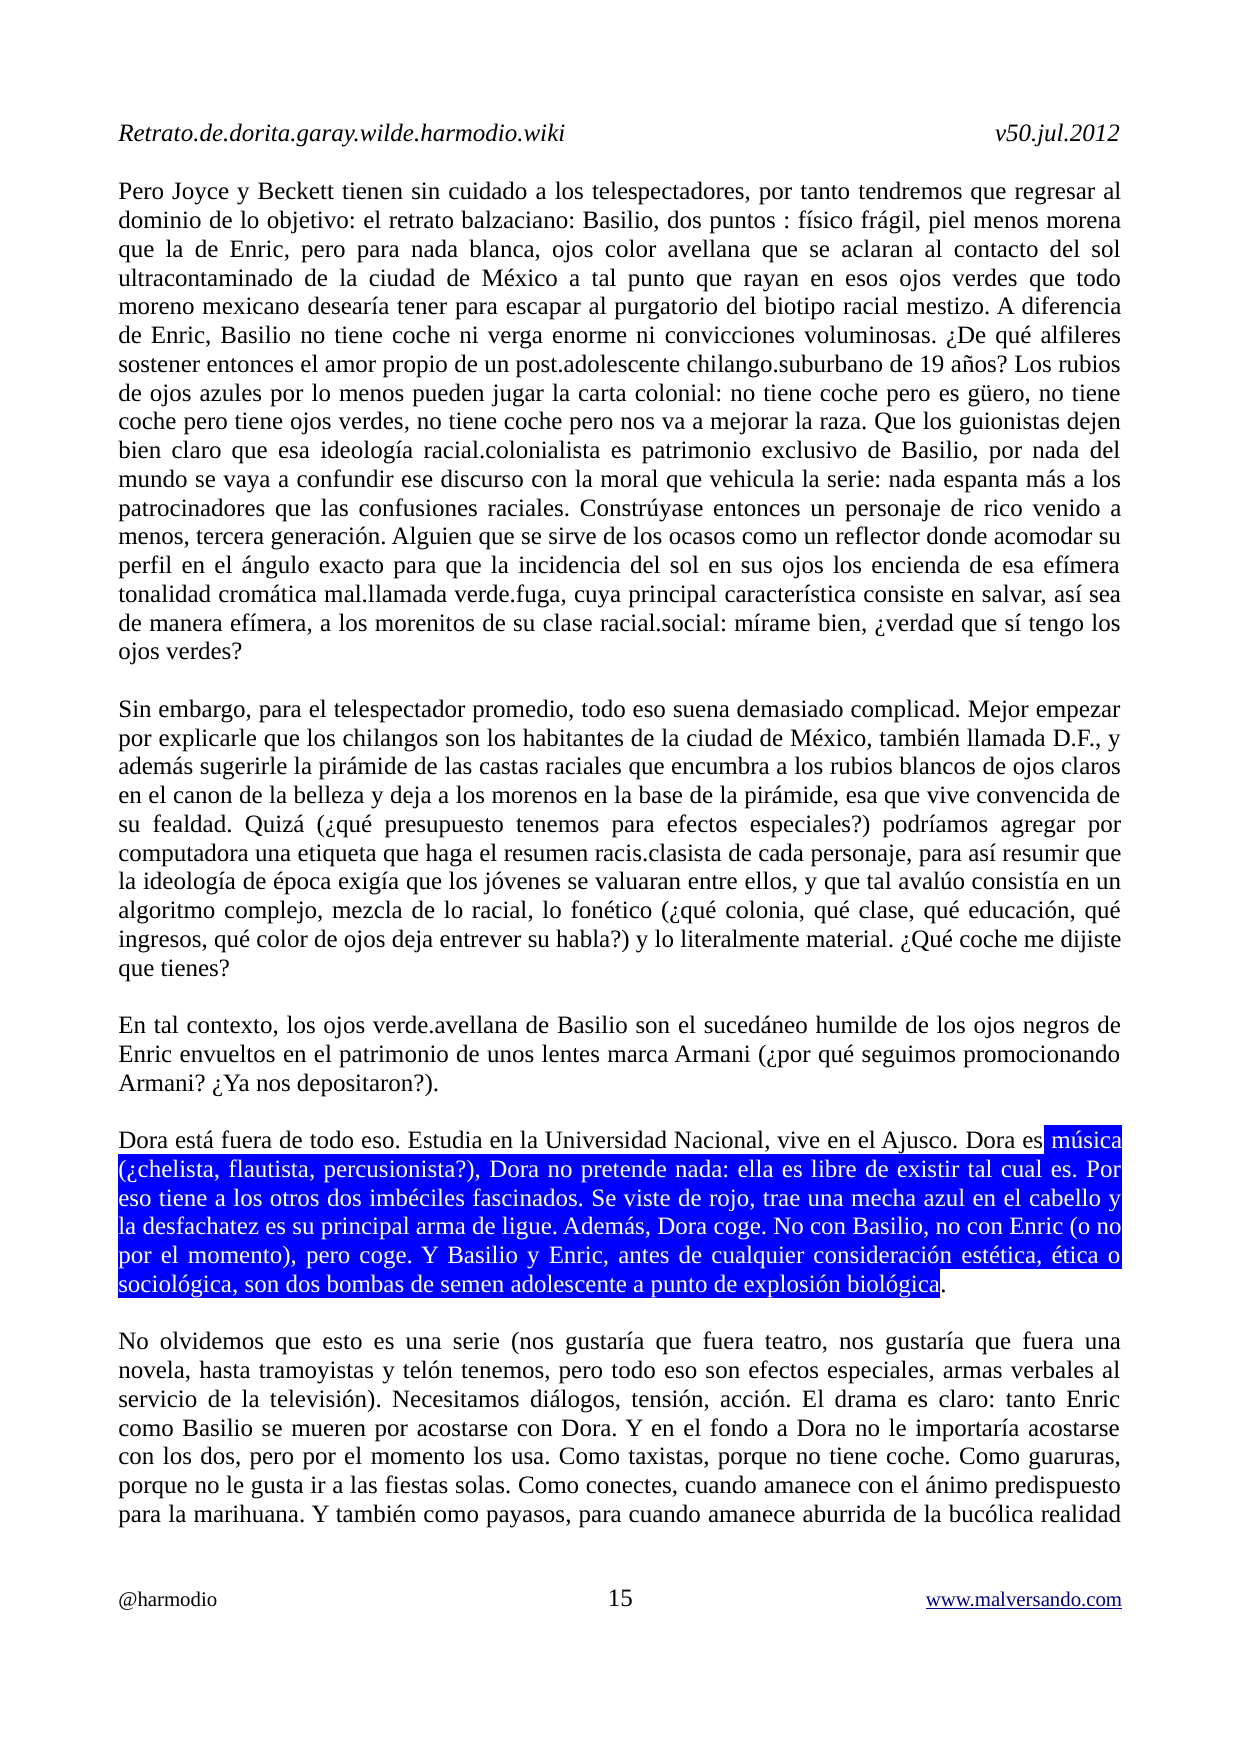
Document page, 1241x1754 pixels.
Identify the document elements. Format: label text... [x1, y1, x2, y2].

text No olvidemos que esto es una serie (nos gustaría que fuera teatro, nos gustaría que fuera una novela, hasta tramoyistas y telón tenemos, pero todo eso son efectos especiales, armas verbales al servicio de la televisión). Necesitamos diálogos, tensión, acción. El drama es claro: tanto Enric como Basilio se mueren por acostarse con Dora. Y en el fondo a Dora no le importaría acostarse con los dos, pero por el momento los usa. Como taxistas, porque no tiene coche. Como guaruras, porque no le gusta ir a las fiestas solas. Como conectes, cuando amanece con el ánimo predispuesto para la marihuana. Y también como payasos, para cuando amanece aburrida de la bucólica realidad [118, 1326, 1122, 1528]
text En tal contexto, los ojos verde.avellana de Basilio son el sucedáneo humilde de los ojos negros de Enric envueltos en el patrimonio de unos lentes marca Armani (¿por qué seguimos promocionando Armani? ¿Ya nos depositaron?). [118, 1010, 1122, 1096]
text Sin embargo, para el telespectador promedio, todo eso suena demasiado complicad. Mejor empezar por explicarle que los chilangos son los habitantes de la ciudad de México, también llamada D.F., y además sugerirle la pirámide de las castas raciales que encumbra a los rubios blancos de ojos claros en el canon de la belleza y deja a los morenos en la base de la pirámide, esa que vive convencida de su fealdad. Quizá (¿qué presupuesto tenemos para efectos especiales?) podríamos agregar por computadora una etiqueta que haga el resumen racis.clasista de cada personaje, para así resumir que la ideología de época exigía que los jóvenes se valuaran entre ellos, y que tal avalúo consistía en un algoritmo complejo, mezcla de lo racial, lo fonético (¿qué colonia, qué clase, qué educación, qué ingresos, qué color de ojos deja entrever su habla?) y lo literalmente material. ¿Qué coche me dijiste que tienes? [118, 694, 1122, 981]
text Dora está fuera de todo eso. Estudia en la Universidad Nacional, vive en el Ajusco. Dora es música (¿chelista, flautista, percusionista?), Dora no pretende nada: ella es libre de existir tal cual es. Por eso tiene a los otros dos imbéciles fascinados. Se viste de rojo, trae una mecha azul en el cabello y la desfachatez es su principal arma de ligue. Además, Dora coge. No con Basilio, no con Enric (o no por el momento), pero coge. Y Basilio y Enric, antes de cualquier consideración estética, ética o sociológica, son dos bombas de semen adolescente a punto de explosión biológica. [118, 1125, 1122, 1298]
text Pero Joyce y Beckett tienen sin cuidado a los telespectadores, por tanto tendremos que regresar al dominio de lo objetivo: el retrato balzaciano: Basilio, dos puntos : físico frágil, piel menos morena que la de Enric, pero para nada blanca, ojos color avellana que se aclaran al contacto del sol ultracontaminado de la ciudad de México a tal punto que rayan en esos ojos verdes que todo moreno mexicano desearía tener para escapar al purgatorio del biotipo racial mestizo. A diferencia de Enric, Basilio no tiene coche ni verga enorme ni convicciones voluminosas. ¿De qué alfileres sostener entonces el amor propio de un post.adolescente chilango.suburbano de 19 años? Los rubios de ojos azules por lo menos pueden jugar la carta colonial: no tiene coche pero es güero, no tiene coche pero tiene ojos verdes, no tiene coche pero nos va a mejorar la raza. Que los guionistas dejen bien claro que esa ideología racial.colonialista es patrimonio exclusivo de Basilio, por nada del mundo se vaya a confundir ese discurso con la moral que vehicula la serie: nada espanta más a los patrocinadores que las confusiones raciales. Constrúyase entonces un personaje de rico venido a menos, tercera generación. Alguien que se sirve de los ocasos como un reflector donde acomodar su perfil en el ángulo exacto para que la incidencia del sol en sus ojos los encienda de esa efímera tonalidad cromática mal.llamada verde.fuga, cuya principal característica consiste en salvar, así sea de manera efímera, a los morenitos de su clase racial.social: mírame bien, ¿verdad que sí tengo los ojos verdes? [118, 176, 1122, 665]
